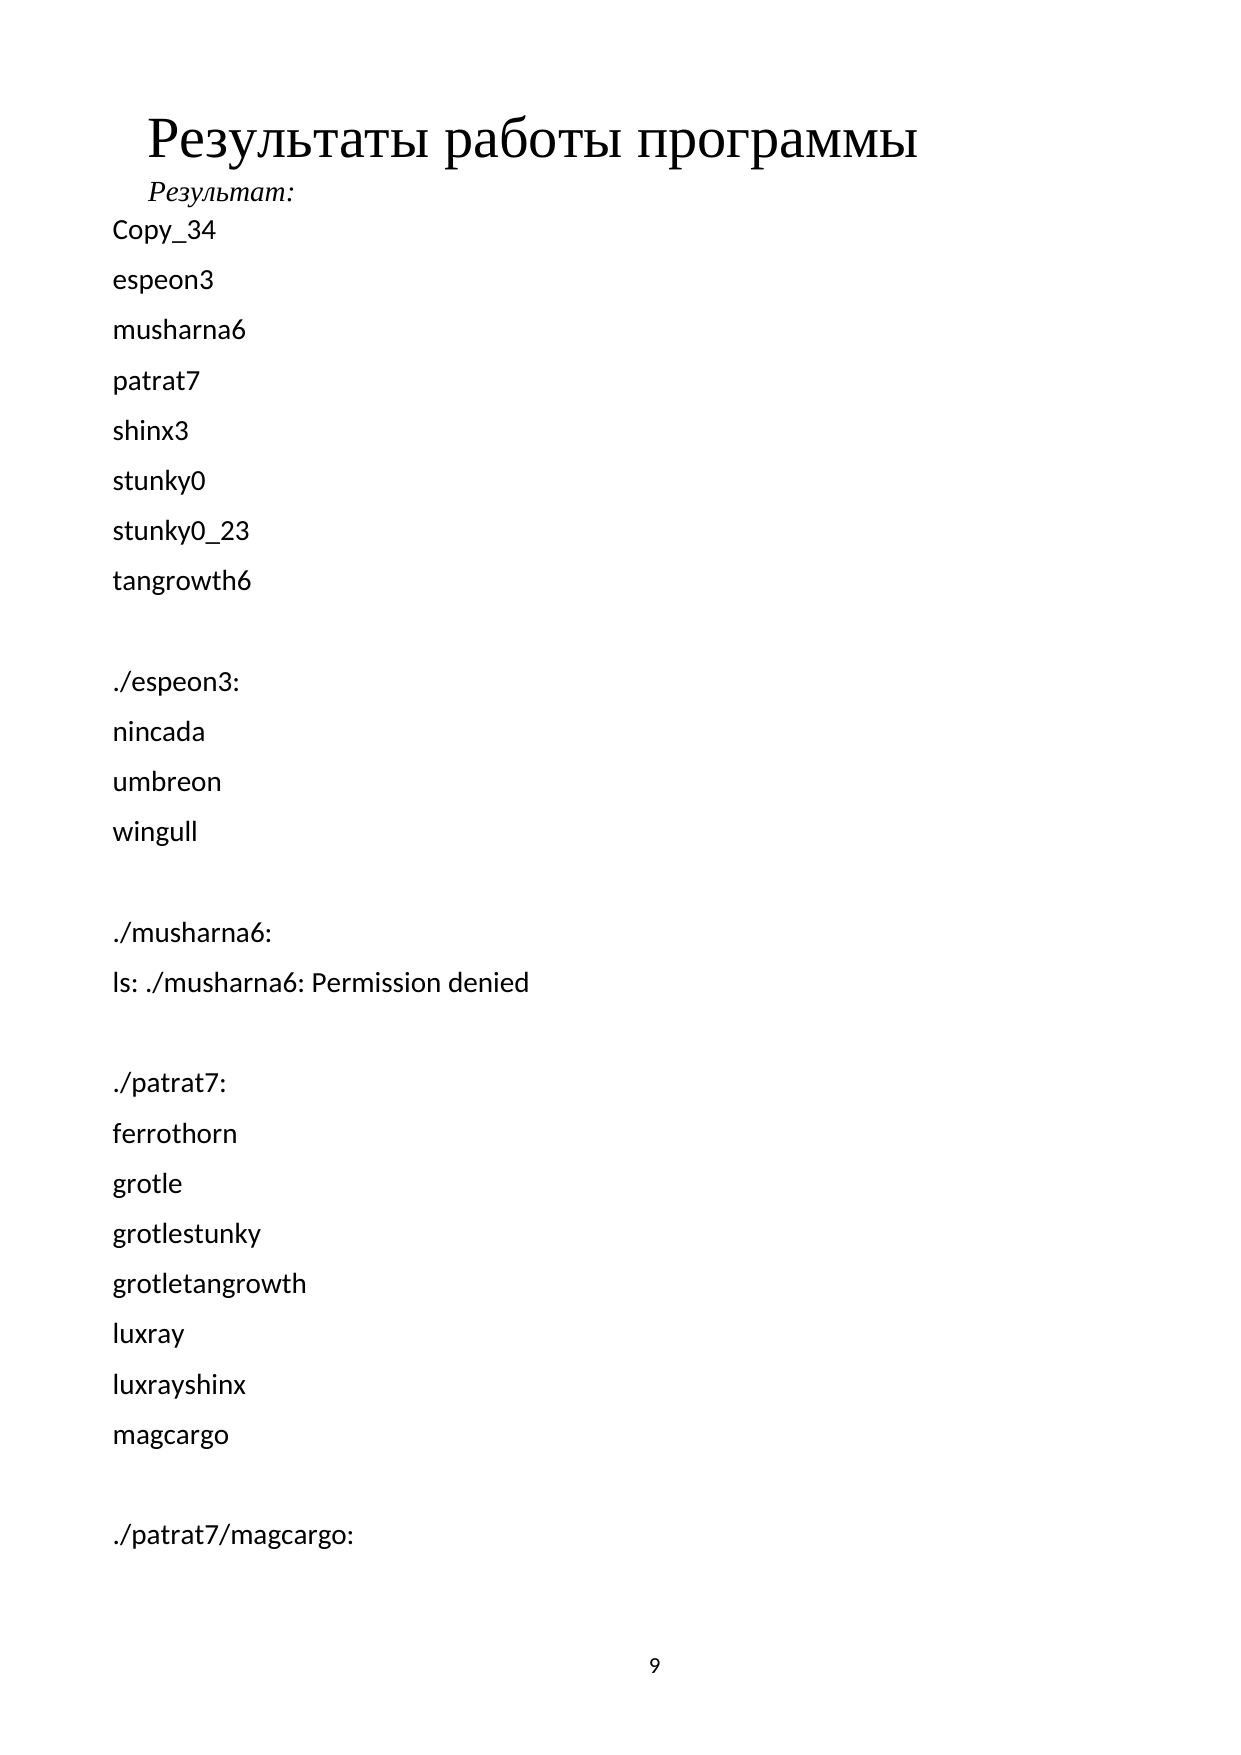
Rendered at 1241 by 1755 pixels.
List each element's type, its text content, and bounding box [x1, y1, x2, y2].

subtitle Результаты работы программы [147, 103, 1170, 170]
text magcargo [112, 1416, 1170, 1452]
text shinx3 [112, 412, 1170, 447]
text grotlestunky [112, 1215, 1170, 1251]
text ./patrat7/magcargo: [112, 1516, 1170, 1552]
text luxray [112, 1316, 1170, 1351]
text Результат: [148, 174, 1170, 208]
text espeon3 [112, 261, 1170, 297]
text grotle [112, 1165, 1170, 1201]
text ./musharna6: [112, 914, 1170, 949]
text ls: ./musharna6: Permission denied [112, 964, 1170, 1000]
text umbreon [112, 763, 1170, 799]
text patrat7 [112, 362, 1170, 397]
text nincada [112, 713, 1170, 749]
text ferrothorn [112, 1115, 1170, 1150]
text grotletangrowth [112, 1265, 1170, 1301]
text ./patrat7: [112, 1064, 1170, 1100]
text tangrowth6 [112, 562, 1170, 598]
text stunky0_23 [112, 512, 1170, 548]
text Copy_34 [112, 211, 1170, 247]
text musharna6 [112, 311, 1170, 347]
text wingull [112, 813, 1170, 849]
text luxrayshinx [112, 1366, 1170, 1401]
text ./espeon3: [112, 663, 1170, 698]
text stunky0 [112, 462, 1170, 498]
